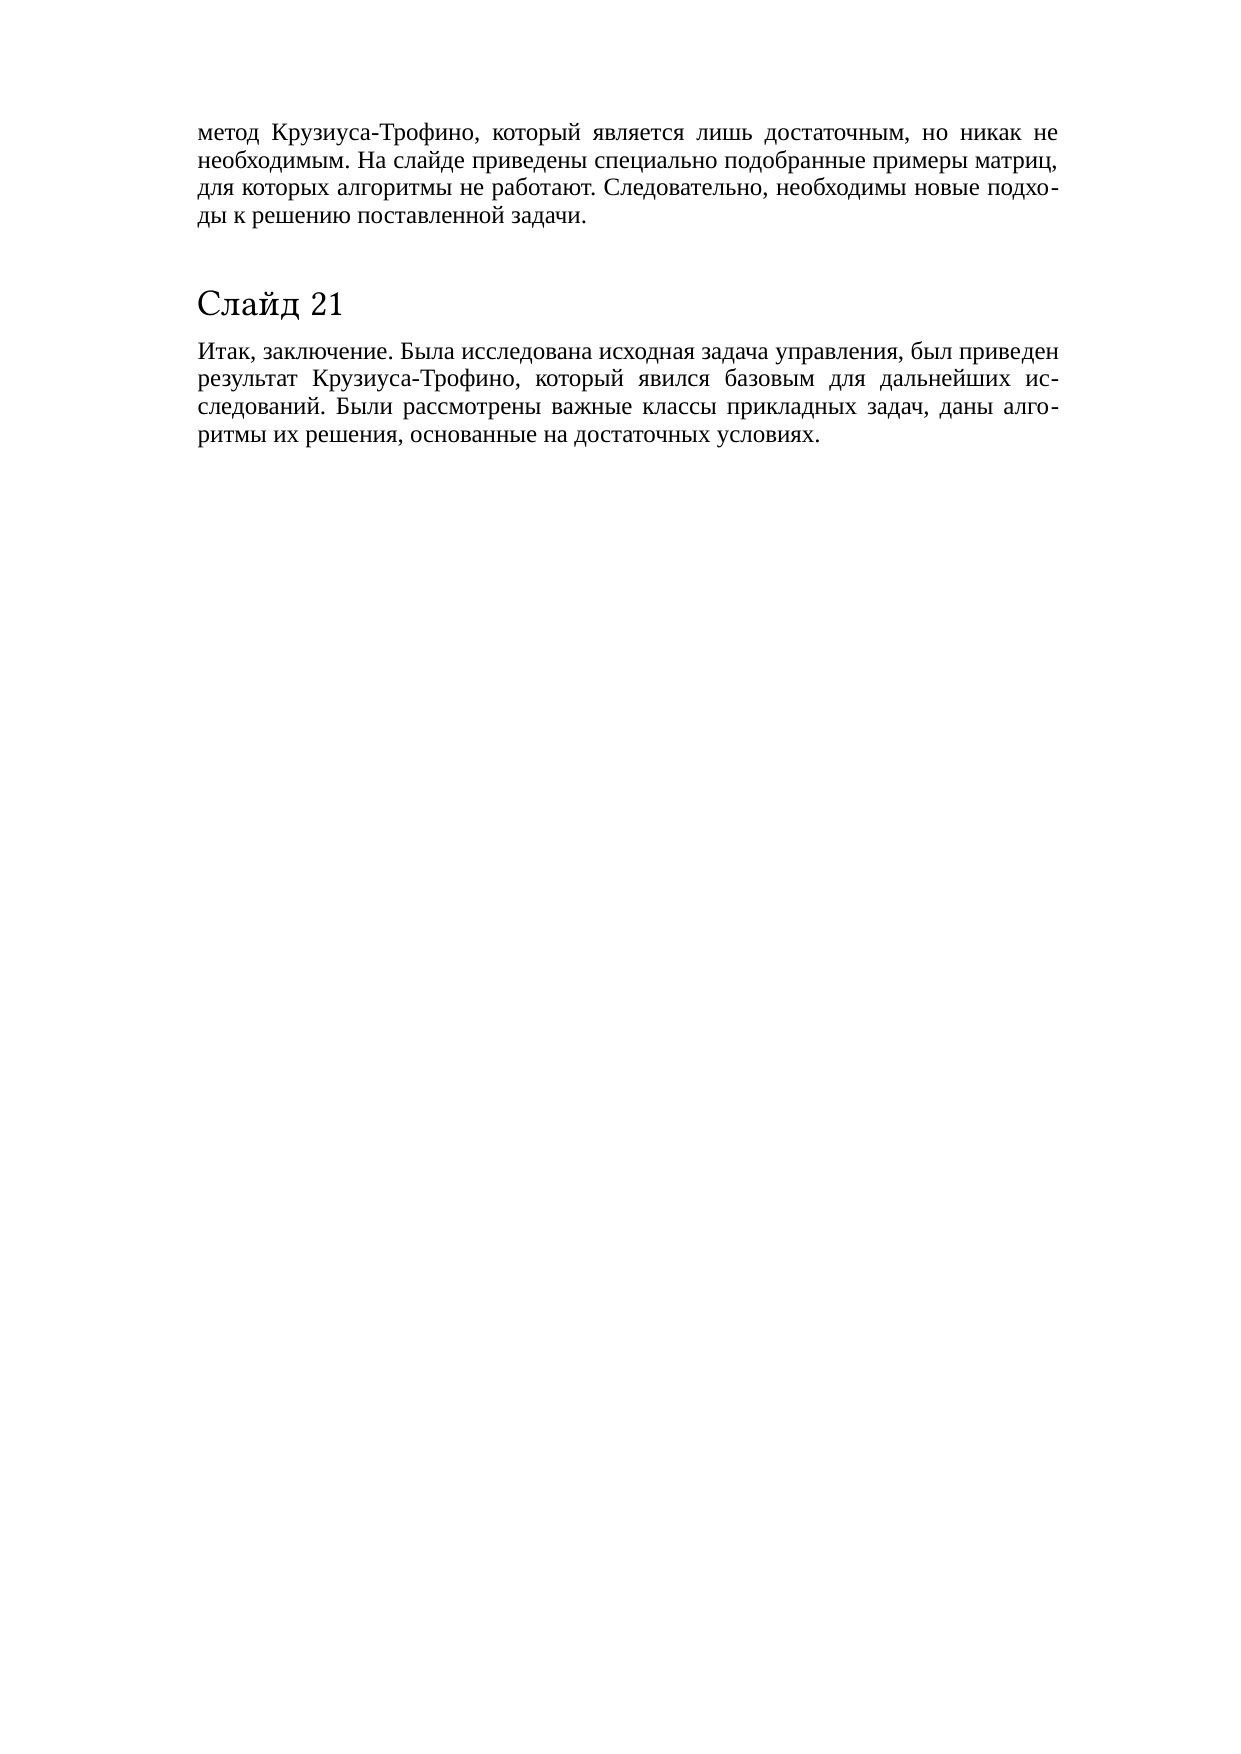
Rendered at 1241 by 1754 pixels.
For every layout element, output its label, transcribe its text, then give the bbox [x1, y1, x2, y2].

text Итак, заключение. Была исследована исходная задача управления, был приве­ден результат Крузиуса-Трофино, который явился базовым для дальнейших ис­следований. Были рассмотрены важные классы прикладных задач, даны алго­ритмы их решения, основанные на достаточных условиях. [197, 337, 1059, 448]
text метод Крузиуса-Трофино, который является лишь достаточным, но никак не необходимым. На слайде приведены специально подобранные примеры матриц, для которых алгоритмы не работают. Следовательно, необходимы новые подхо­ды к решению поставленной задачи. [197, 118, 1059, 229]
subtitle Слайд 21 [197, 282, 1059, 324]
